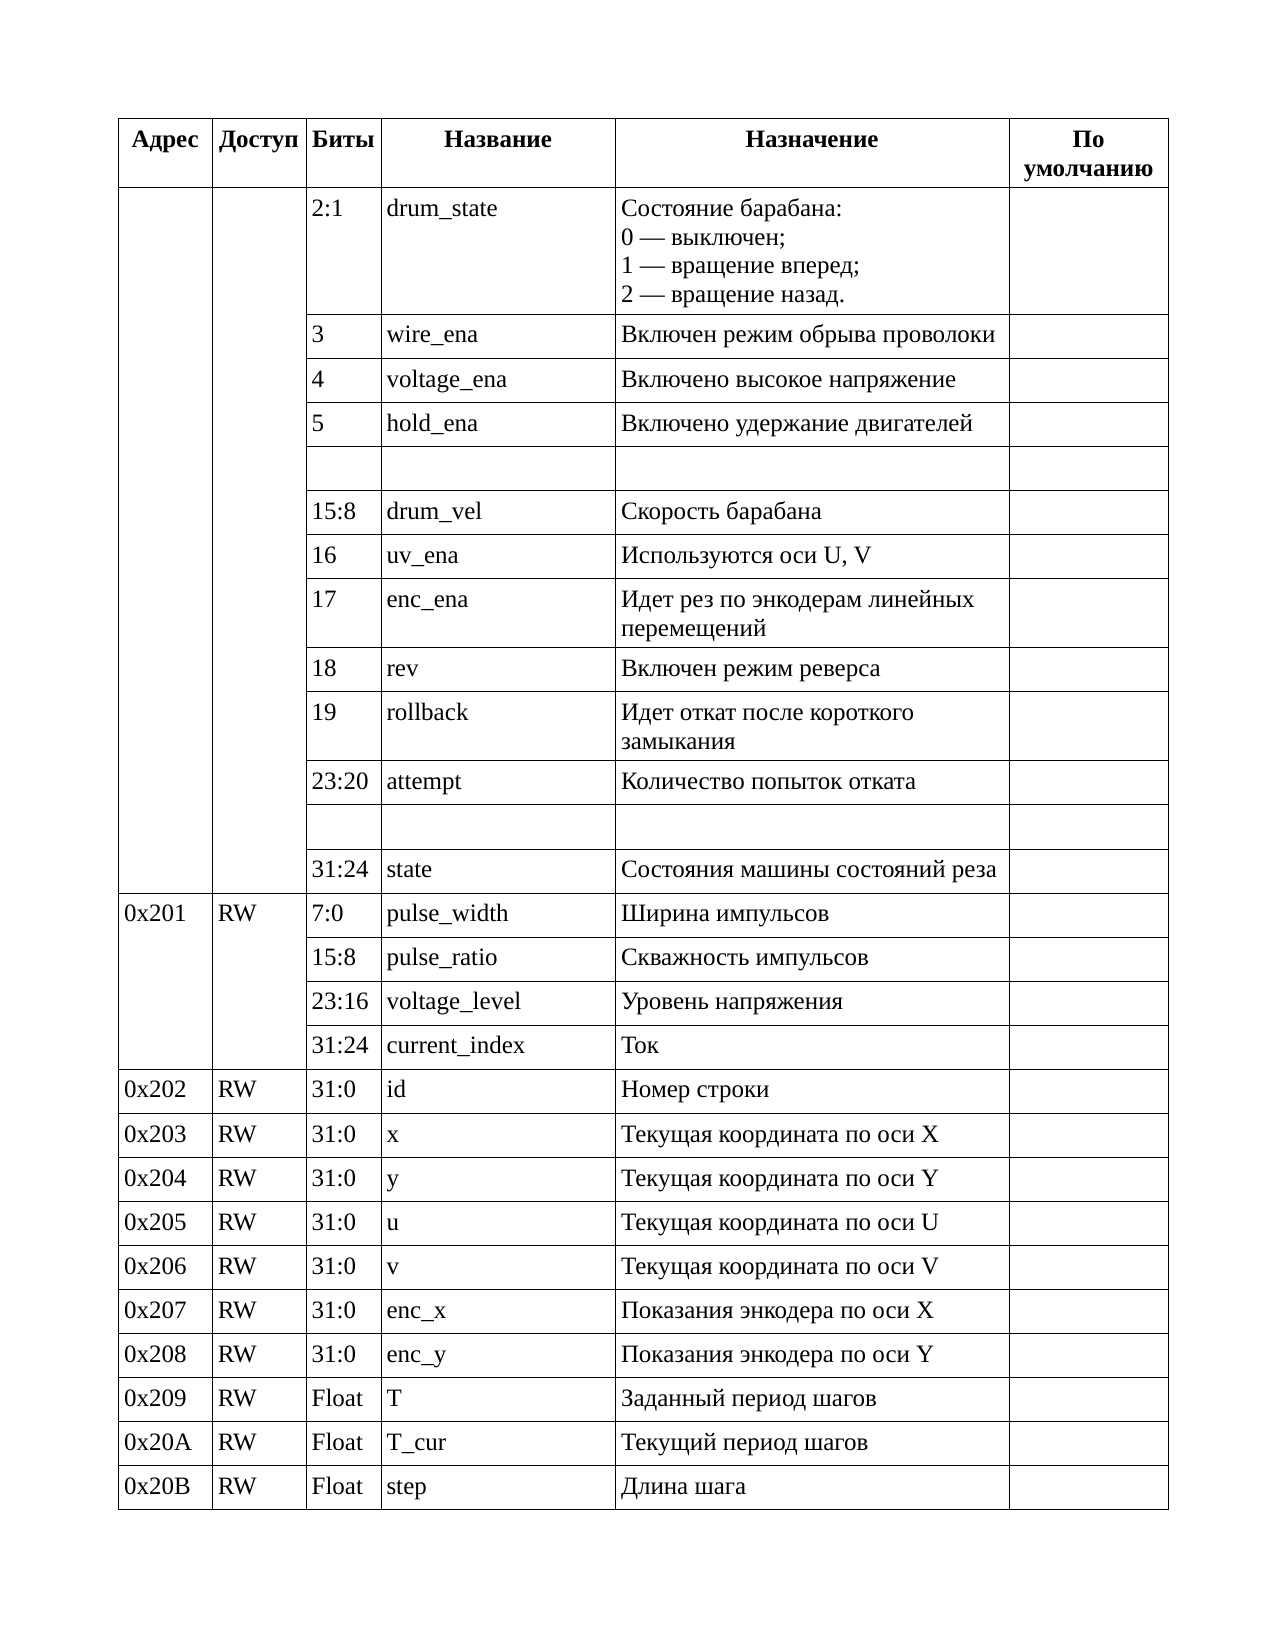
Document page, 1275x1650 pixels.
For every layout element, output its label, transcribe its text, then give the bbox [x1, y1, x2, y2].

table_cell [1010, 491, 1168, 534]
table_cell 31:0 [307, 1334, 381, 1377]
table_header Адрес [119, 119, 212, 187]
table_cell 0x20A [119, 1422, 212, 1465]
table_cell 5 [307, 403, 381, 446]
table_cell state [382, 850, 615, 892]
table_cell Текущая координата по оси V [616, 1246, 1009, 1289]
table_cell Float [307, 1466, 381, 1509]
table_cell voltage_level [382, 982, 615, 1025]
table_cell Скорость барабана [616, 491, 1009, 534]
table_cell v [382, 1246, 615, 1289]
table_cell 0x207 [119, 1290, 212, 1333]
table_cell attempt [382, 761, 615, 804]
table_cell 31:0 [307, 1158, 381, 1201]
table_cell 0x206 [119, 1246, 212, 1289]
table_cell [1010, 648, 1168, 691]
table_cell Включено высокое напряжение [616, 359, 1009, 402]
table_cell 0x208 [119, 1334, 212, 1377]
table_cell 0x202 [119, 1070, 212, 1113]
table_cell 31:0 [307, 1202, 381, 1245]
table_cell Текущая координата по оси Y [616, 1158, 1009, 1201]
table_cell rollback [382, 692, 615, 760]
table_cell [616, 447, 1009, 490]
table_header По умолчанию [1010, 119, 1168, 187]
table_cell RW [213, 1334, 306, 1377]
table_cell pulse_ratio [382, 938, 615, 981]
table_cell voltage_ena [382, 359, 615, 402]
table_cell 16 [307, 535, 381, 578]
table_cell Номер строки [616, 1070, 1009, 1113]
table_cell [119, 188, 212, 892]
table_cell 15:8 [307, 938, 381, 981]
table_cell 31:24 [307, 1026, 381, 1069]
table_cell Текущая координата по оси U [616, 1202, 1009, 1245]
table_cell T [382, 1378, 615, 1421]
table_cell 31:0 [307, 1246, 381, 1289]
table_cell 0x209 [119, 1378, 212, 1421]
table_cell [1010, 1114, 1168, 1157]
table_cell [1010, 761, 1168, 804]
table_cell [1010, 403, 1168, 446]
table_cell [1010, 850, 1168, 892]
table_cell 0x201 [119, 894, 212, 1069]
table_cell RW [213, 1070, 306, 1113]
table_header Доступ [213, 119, 306, 187]
table_cell Идет рез по энкодерам линейных перемещений [616, 579, 1009, 647]
table_cell [1010, 1422, 1168, 1465]
table_cell enc_x [382, 1290, 615, 1333]
table_cell Состояние барабана: 0 — выключен; 1 — вращение вперед; 2 — вращение назад. [616, 188, 1009, 314]
table_cell 15:8 [307, 491, 381, 534]
table_cell enc_ena [382, 579, 615, 647]
table_cell 3 [307, 315, 381, 358]
table_cell y [382, 1158, 615, 1201]
table_cell 0x204 [119, 1158, 212, 1201]
table_cell [1010, 359, 1168, 402]
table_cell [1010, 1466, 1168, 1509]
table_cell Количество попыток отката [616, 761, 1009, 804]
table_cell [1010, 1246, 1168, 1289]
table_cell enc_y [382, 1334, 615, 1377]
table_cell RW [213, 1466, 306, 1509]
table_cell Включено удержание двигателей [616, 403, 1009, 446]
table_cell [1010, 535, 1168, 578]
table_cell Заданный период шагов [616, 1378, 1009, 1421]
table_cell 31:0 [307, 1114, 381, 1157]
table_cell 7:0 [307, 894, 381, 937]
table_cell uv_ena [382, 535, 615, 578]
table_cell RW [213, 1202, 306, 1245]
table_cell [1010, 805, 1168, 848]
table_cell [1010, 982, 1168, 1025]
table_cell [1010, 1202, 1168, 1245]
table_cell [1010, 315, 1168, 358]
table_cell Состояния машины состояний реза [616, 850, 1009, 892]
table_cell Ширина импульсов [616, 894, 1009, 937]
table_cell 2:1 [307, 188, 381, 314]
table_cell RW [213, 1114, 306, 1157]
table_cell u [382, 1202, 615, 1245]
table_cell Текущая координата по оси X [616, 1114, 1009, 1157]
table_cell [1010, 692, 1168, 760]
table_cell [1010, 1378, 1168, 1421]
table_cell Включен режим обрыва проволоки [616, 315, 1009, 358]
table_cell x [382, 1114, 615, 1157]
table_cell [616, 805, 1009, 848]
table_cell Идет откат после короткого замыкания [616, 692, 1009, 760]
table_cell 19 [307, 692, 381, 760]
table_cell Текущий период шагов [616, 1422, 1009, 1465]
table_cell [1010, 1290, 1168, 1333]
table_cell Включен режим реверса [616, 648, 1009, 691]
table_header Назначение [616, 119, 1009, 187]
table_cell wire_ena [382, 315, 615, 358]
table_cell rev [382, 648, 615, 691]
table_cell 17 [307, 579, 381, 647]
table_cell RW [213, 1290, 306, 1333]
table_cell 4 [307, 359, 381, 402]
table_cell pulse_width [382, 894, 615, 937]
table_cell [1010, 447, 1168, 490]
table_cell 0x205 [119, 1202, 212, 1245]
table_cell Скважность импульсов [616, 938, 1009, 981]
table_cell Показания энкодера по оси Y [616, 1334, 1009, 1377]
table_cell [1010, 579, 1168, 647]
table_cell RW [213, 1246, 306, 1289]
table_cell [307, 805, 381, 848]
table_cell 0x203 [119, 1114, 212, 1157]
table_cell [1010, 1070, 1168, 1113]
table_cell [1010, 188, 1168, 314]
table_cell RW [213, 1422, 306, 1465]
table_cell Float [307, 1378, 381, 1421]
table_cell T_cur [382, 1422, 615, 1465]
table_cell [1010, 938, 1168, 981]
table_cell RW [213, 1158, 306, 1201]
table_cell Используются оси U, V [616, 535, 1009, 578]
table_cell Длина шага [616, 1466, 1009, 1509]
table_cell [307, 447, 381, 490]
table_cell [213, 188, 306, 892]
table_cell Показания энкодера по оси X [616, 1290, 1009, 1333]
table_cell 31:24 [307, 850, 381, 892]
table_cell RW [213, 1378, 306, 1421]
table_cell [1010, 1026, 1168, 1069]
table_cell drum_vel [382, 491, 615, 534]
table_cell [1010, 1158, 1168, 1201]
table_cell drum_state [382, 188, 615, 314]
table_cell [1010, 1334, 1168, 1377]
table_cell [382, 447, 615, 490]
table_cell 31:0 [307, 1290, 381, 1333]
table_cell Float [307, 1422, 381, 1465]
table_cell 18 [307, 648, 381, 691]
table_cell 23:20 [307, 761, 381, 804]
table_cell RW [213, 894, 306, 1069]
table_cell hold_ena [382, 403, 615, 446]
table_cell Ток [616, 1026, 1009, 1069]
table_cell 31:0 [307, 1070, 381, 1113]
table_cell [1010, 894, 1168, 937]
table_cell Уровень напряжения [616, 982, 1009, 1025]
table_header Название [382, 119, 615, 187]
table_cell [382, 805, 615, 848]
table_cell 0x20B [119, 1466, 212, 1509]
table_cell current_index [382, 1026, 615, 1069]
table_header Биты [307, 119, 381, 187]
table_cell id [382, 1070, 615, 1113]
table_cell step [382, 1466, 615, 1509]
table_cell 23:16 [307, 982, 381, 1025]
